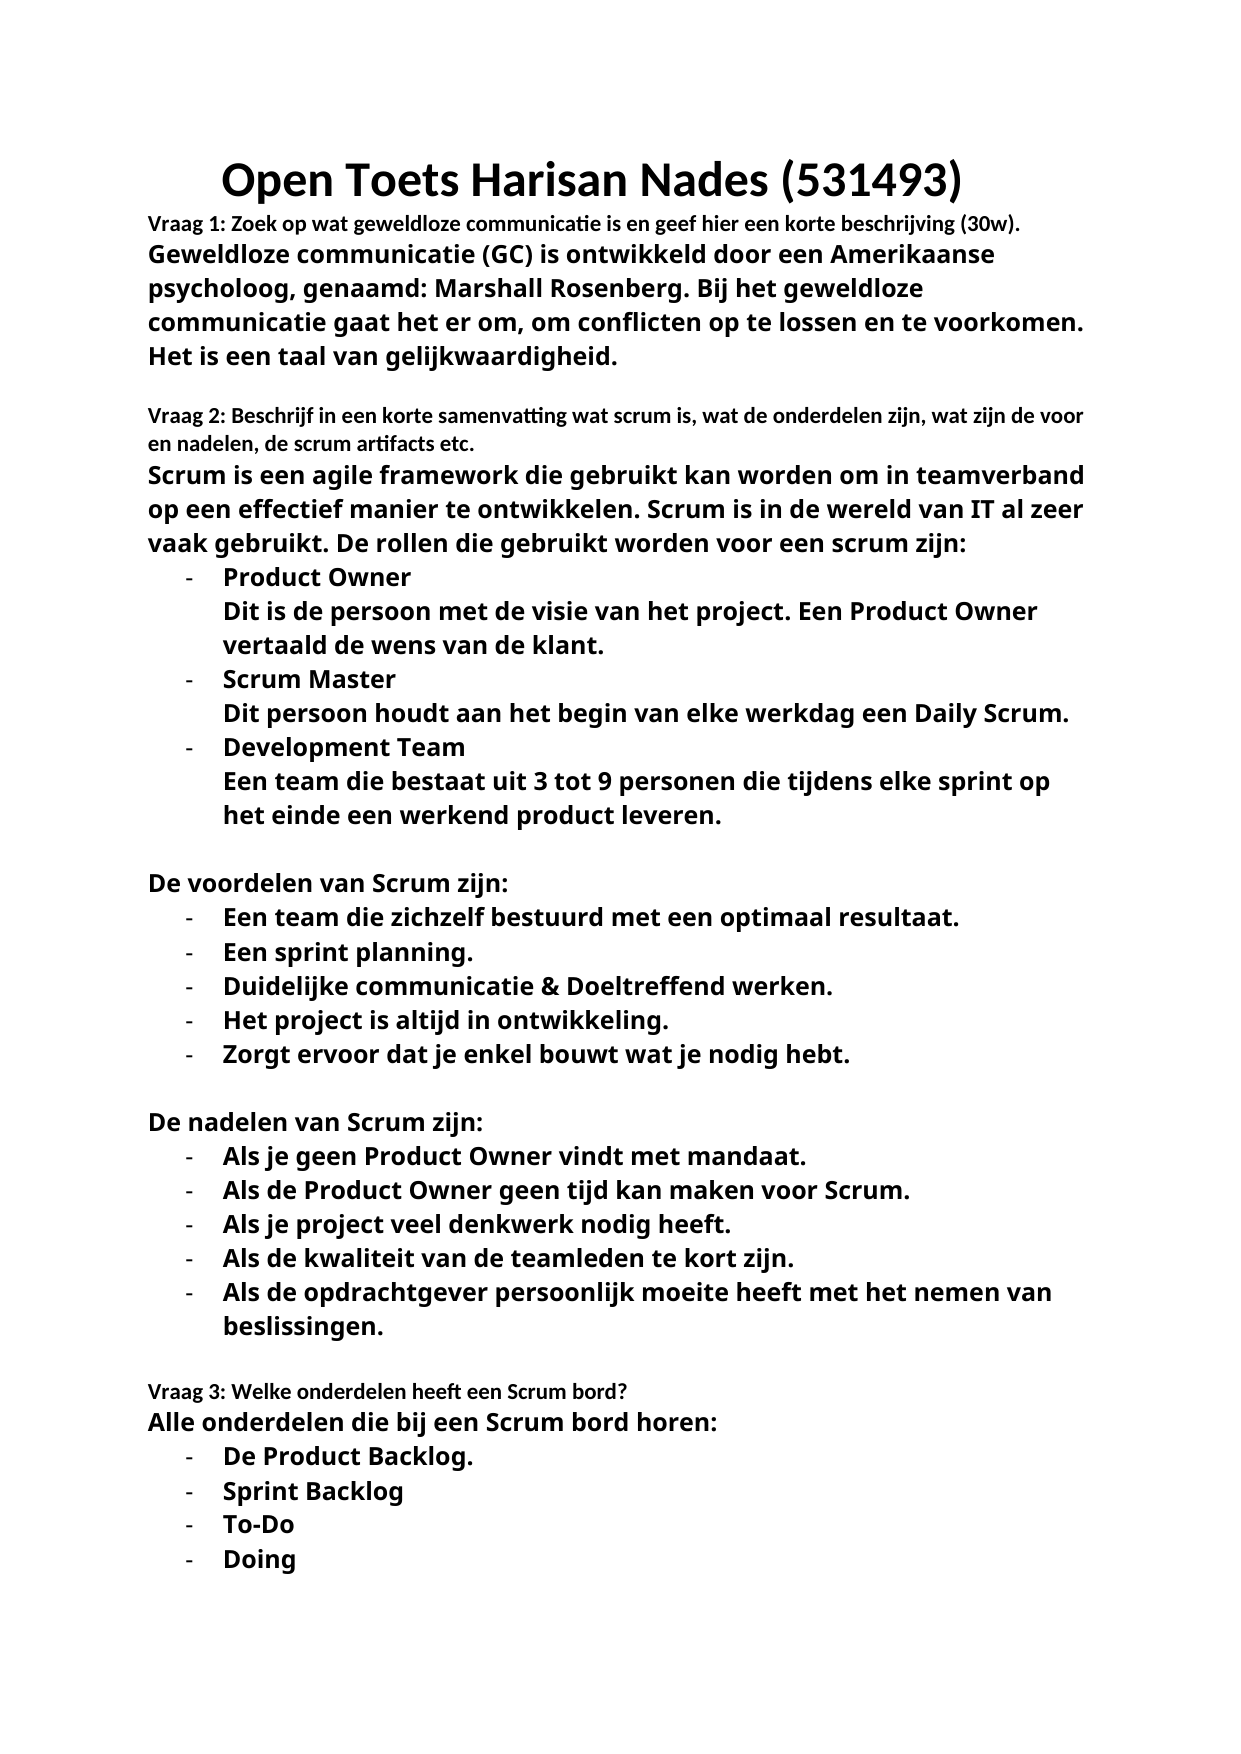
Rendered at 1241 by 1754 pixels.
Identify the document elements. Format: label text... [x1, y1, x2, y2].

list To-Do [185, 1507, 1093, 1541]
list Als de Product Owner geen tijd kan maken voor Scrum. [185, 1173, 1093, 1207]
list Sprint Backlog [185, 1473, 1093, 1507]
list Product Owner Dit is de persoon met de visie van het project. Een Product Owner vertaald de wens van de klant. [185, 559, 1093, 662]
list Duidelijke communicatie & Doeltreffend werken. [185, 968, 1093, 1002]
text Vraag 2: Beschrijf in een korte samenvatting wat scrum is, wat de onderdelen zijn, wat zijn de voor en nadelen, de scrum artifacts etc. Scrum is een agile framework die gebruikt kan worden om in teamverband op een effectief manier te ontwikkelen. Scrum is in de wereld van IT al zeer vaak gebruikt. De rollen die gebruikt worden voor een scrum zijn: [148, 373, 1093, 559]
text Vraag 3: Welke onderdelen heeft een Scrum bord? Alle onderdelen die bij een Scrum bord horen: [148, 1377, 1093, 1439]
text Vraag 1: Zoek op wat geweldloze communicatie is en geef hier een korte beschrijving (30w). Geweldloze communicatie (GC) is ontwikkeld door een Amerikaanse psycholoog, genaamd: Marshall Rosenberg. Bij het geweldloze communicatie gaat het er om, om conflicten op te lossen en te voorkomen. Het is een taal van gelijkwaardigheid. [148, 209, 1093, 373]
list Scrum Master Dit persoon houdt aan het begin van elke werkdag een Daily Scrum. [185, 662, 1093, 730]
text Open Toets Harisan Nades (531493) [148, 148, 1093, 209]
list Zorgt ervoor dat je enkel bouwt wat je nodig hebt. [185, 1036, 1093, 1070]
list De Product Backlog. [185, 1439, 1093, 1473]
list Als de kwaliteit van de teamleden te kort zijn. [185, 1241, 1093, 1275]
list Als je project veel denkwerk nodig heeft. [185, 1207, 1093, 1241]
list Een sprint planning. [185, 934, 1093, 968]
list Als je geen Product Owner vindt met mandaat. [185, 1138, 1093, 1173]
list Als de opdrachtgever persoonlijk moeite heeft met het nemen van beslissingen. [185, 1275, 1093, 1343]
text De nadelen van Scrum zijn: [148, 1104, 1093, 1138]
list Het project is altijd in ontwikkeling. [185, 1002, 1093, 1036]
list Doing [185, 1541, 1093, 1575]
text De voordelen van Scrum zijn: [148, 832, 1093, 900]
list Development Team Een team die bestaat uit 3 tot 9 personen die tijdens elke sprint op het einde een werkend product leveren. [185, 730, 1093, 832]
list Een team die zichzelf bestuurd met een optimaal resultaat. [185, 900, 1093, 934]
